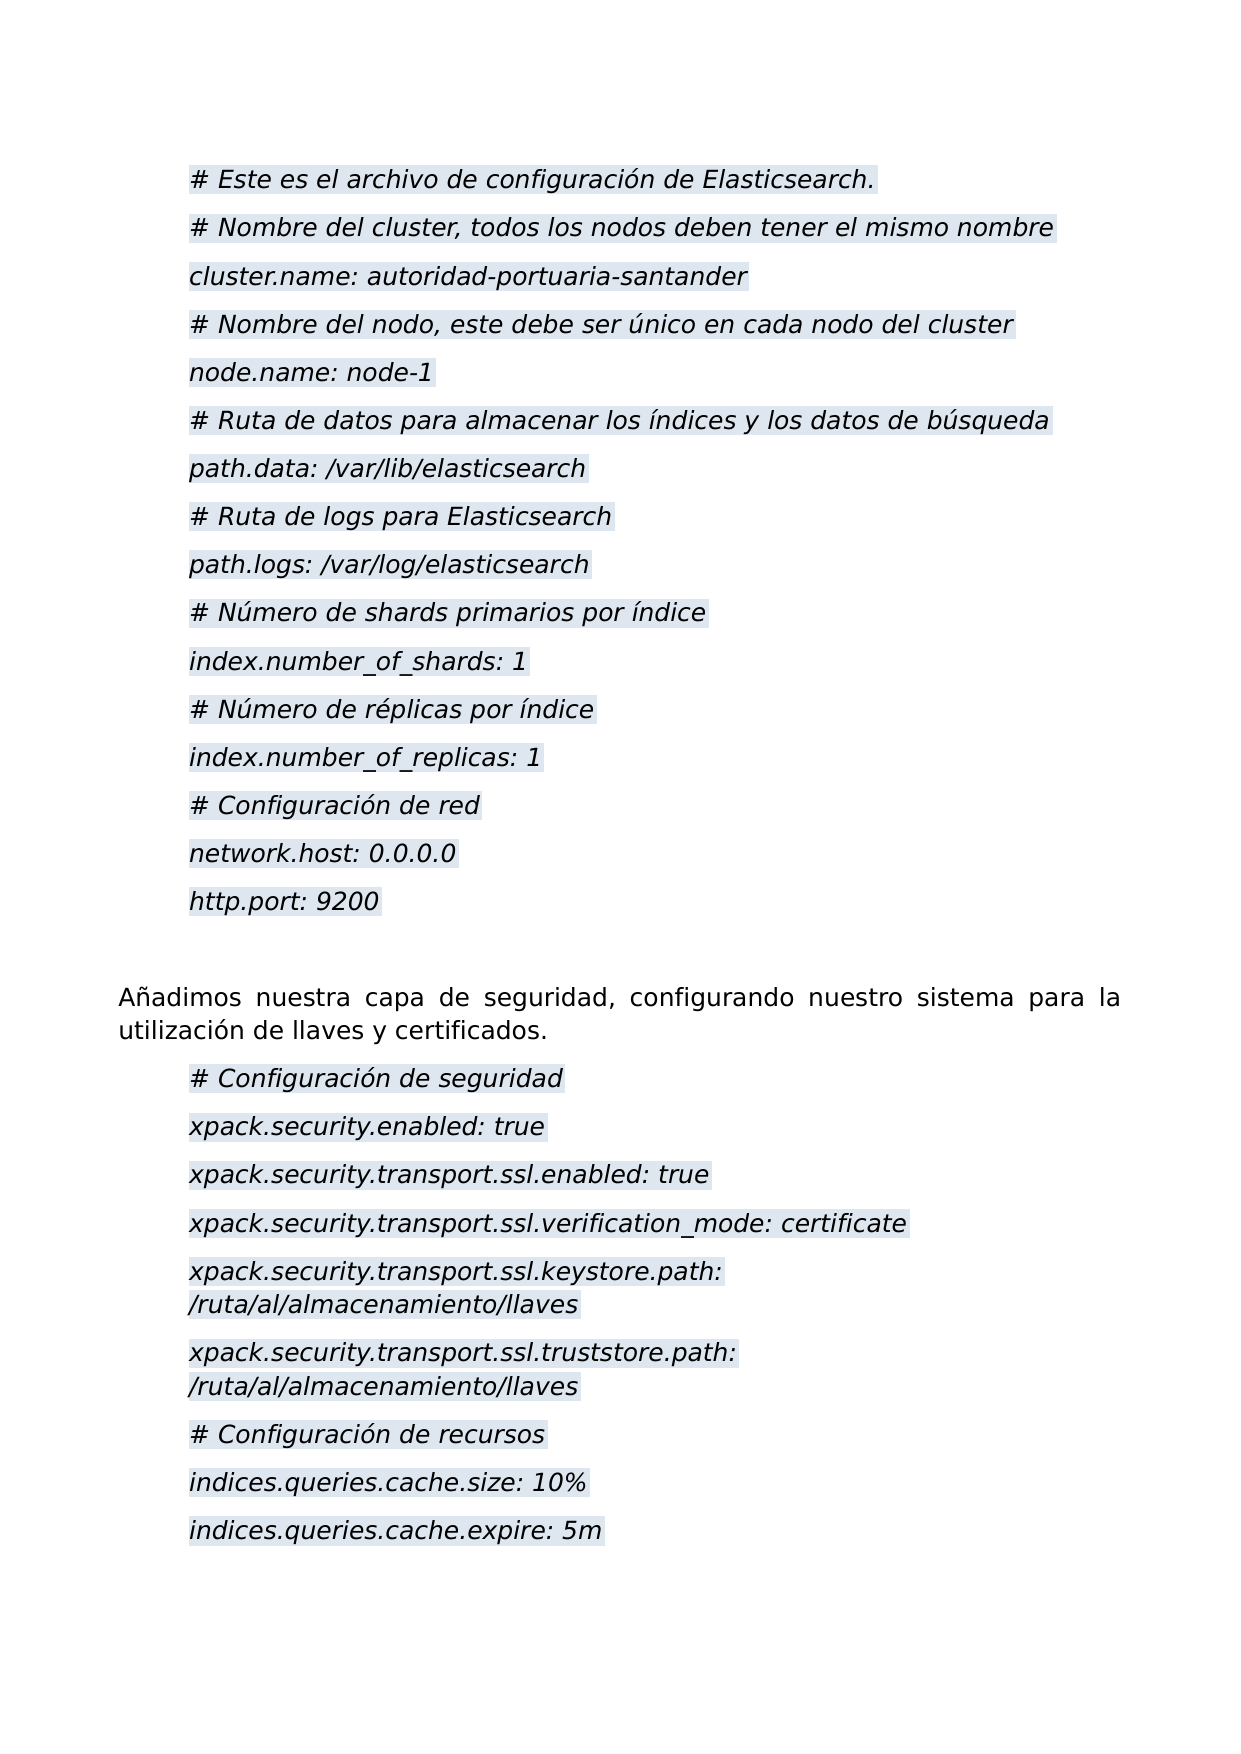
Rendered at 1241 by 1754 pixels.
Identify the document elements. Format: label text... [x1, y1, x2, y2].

text # Nombre del cluster, todos los nodos deben tener el mismo nombre [189, 213, 1122, 243]
text # Este es el archivo de configuración de Elasticsearch. [189, 165, 1122, 194]
text # Nombre del nodo, este debe ser único en cada nodo del cluster [189, 310, 1122, 339]
text # Configuración de seguridad [189, 1064, 1122, 1093]
text network.host: 0.0.0.0 [189, 839, 1122, 868]
text # Ruta de logs para Elasticsearch [189, 502, 1122, 531]
text xpack.security.transport.ssl.keystore.path: /ruta/al/almacenamiento/llaves [189, 1257, 1122, 1319]
text xpack.security.transport.ssl.truststore.path: /ruta/al/almacenamiento/llaves [189, 1338, 1122, 1401]
text # Configuración de recursos [189, 1420, 1122, 1449]
text node.name: node-1 [189, 358, 1122, 387]
text path.logs: /var/log/elasticsearch [189, 550, 1122, 579]
text indices.queries.cache.expire: 5m [189, 1516, 1122, 1546]
text index.number_of_replicas: 1 [189, 743, 1122, 772]
text xpack.security.transport.ssl.verification_mode: certificate [189, 1209, 1122, 1238]
text # Ruta de datos para almacenar los índices y los datos de búsqueda [189, 406, 1122, 435]
text # Número de réplicas por índice [189, 695, 1122, 724]
text xpack.security.transport.ssl.enabled: true [189, 1161, 1122, 1190]
text Añadimos nuestra capa de seguridad, configurando nuestro sistema para la utilización de llaves y certificados. [118, 983, 1122, 1045]
text index.number_of_shards: 1 [189, 647, 1122, 676]
text xpack.security.enabled: true [189, 1112, 1122, 1142]
text cluster.name: autoridad-portuaria-santander [189, 262, 1122, 291]
text # Número de shards primarios por índice [189, 598, 1122, 628]
text http.port: 9200 [189, 887, 1122, 916]
text # Configuración de red [189, 791, 1122, 820]
text path.data: /var/lib/elasticsearch [189, 454, 1122, 483]
text indices.queries.cache.size: 10% [189, 1468, 1122, 1497]
